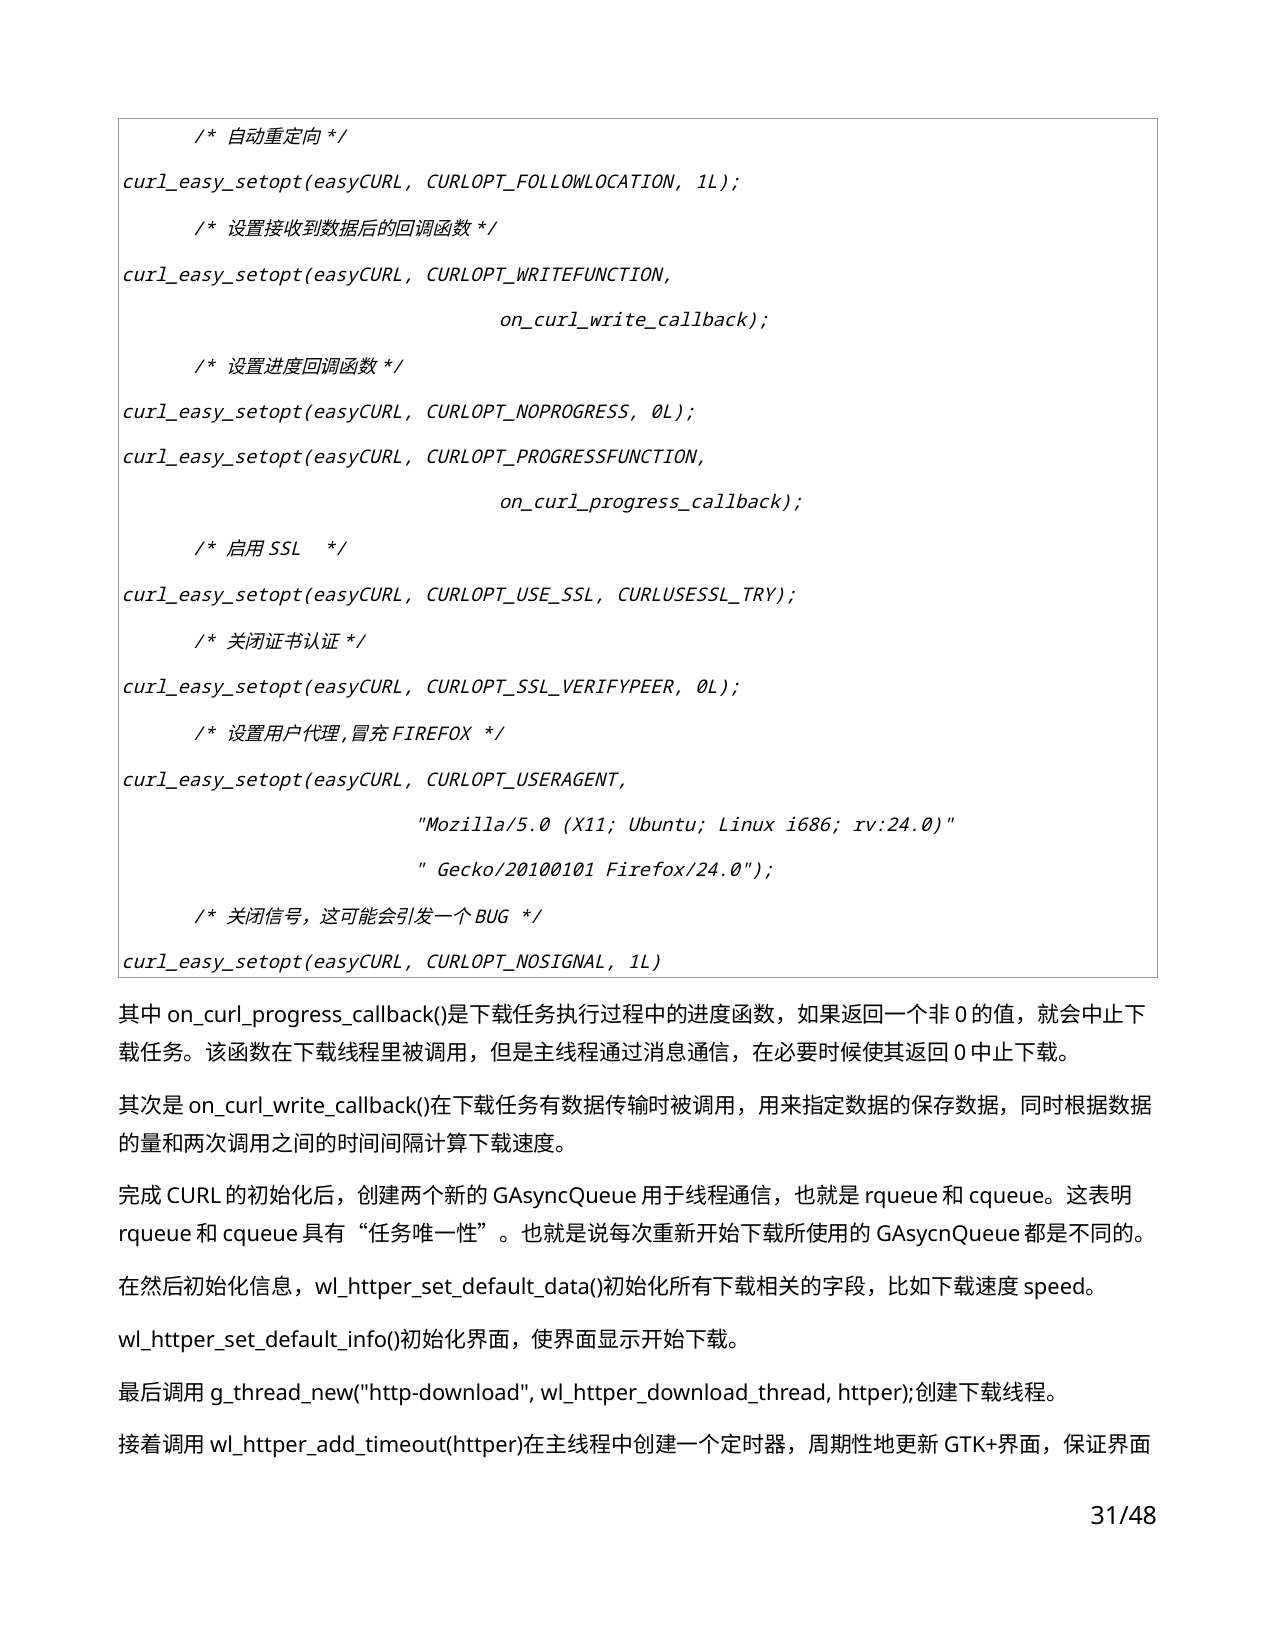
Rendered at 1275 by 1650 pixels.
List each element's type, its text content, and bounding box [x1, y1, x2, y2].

text curl_easy_setopt(easyCURL, CURLOPT_SSL_VERIFYPEER, 0L); [119, 671, 1157, 699]
text curl_easy_setopt(easyCURL, CURLOPT_NOPROGRESS, 0L); [119, 395, 1157, 424]
text curl_easy_setopt(easyCURL, CURLOPT_USERAGENT, [119, 763, 1157, 792]
text "Mozilla/5.0 (X11; Ubuntu; Linux i686; rv:24.0)" [119, 808, 1157, 837]
text 在然后初始化信息，wl_httper_set_default_data()初始化所有下载相关的字段，比如下载速度speed。 [118, 1269, 1157, 1301]
text /* 设置进度回调函数 */ [119, 348, 1157, 378]
text " Gecko/20100101 Firefox/24.0"); [119, 853, 1157, 882]
text /* 关闭信号，这可能会引发一个BUG */ [119, 898, 1157, 929]
text /* 自动重定向 */ [119, 119, 1157, 148]
text /* 启用SSL */ [119, 531, 1157, 561]
text on_curl_progress_callback); [119, 486, 1157, 514]
text curl_easy_setopt(easyCURL, CURLOPT_WRITEFUNCTION, [119, 258, 1157, 286]
text curl_easy_setopt(easyCURL, CURLOPT_PROGRESSFUNCTION, [119, 441, 1157, 469]
text curl_easy_setopt(easyCURL, CURLOPT_NOSIGNAL, 1L) [119, 946, 1157, 977]
text 其中 on_curl_progress_callback()是下载任务执行过程中的进度函数，如果返回一个非0的值，就会中止下载任务。该函数在下载线程里被调用，但是主线程通过消息通信，在必要时候使其返回0中止下载。 [118, 997, 1157, 1067]
text /* 关闭证书认证 */ [119, 623, 1157, 654]
text 完成CURL的初始化后，创建两个新的GAsyncQueue用于线程通信，也就是rqueue和cqueue。这表明rqueue和cqueue具有“任务唯一性”。也就是说每次重新开始下载所使用的GAsycnQueue都是不同的。 [118, 1178, 1157, 1248]
text 最后调用g_thread_new("http-download", wl_httper_download_thread, httper);创建下载线程。 [118, 1374, 1157, 1406]
text /* 设置用户代理,冒充FIREFOX */ [119, 716, 1157, 746]
text on_curl_write_callback); [119, 303, 1157, 332]
text /* 设置接收到数据后的回调函数 */ [119, 211, 1157, 241]
text curl_easy_setopt(easyCURL, CURLOPT_USE_SSL, CURLUSESSL_TRY); [119, 578, 1157, 607]
text 接着调用wl_httper_add_timeout(httper)在主线程中创建一个定时器，周期性地更新GTK+界面，保证界面 [118, 1427, 1157, 1459]
text 其次是on_curl_write_callback()在下载任务有数据传输时被调用，用来指定数据的保存数据，同时根据数据的量和两次调用之间的时间间隔计算下载速度。 [118, 1088, 1157, 1158]
text wl_httper_set_default_info()初始化界面，使界面显示开始下载。 [118, 1322, 1157, 1354]
text curl_easy_setopt(easyCURL, CURLOPT_FOLLOWLOCATION, 1L); [119, 165, 1157, 194]
